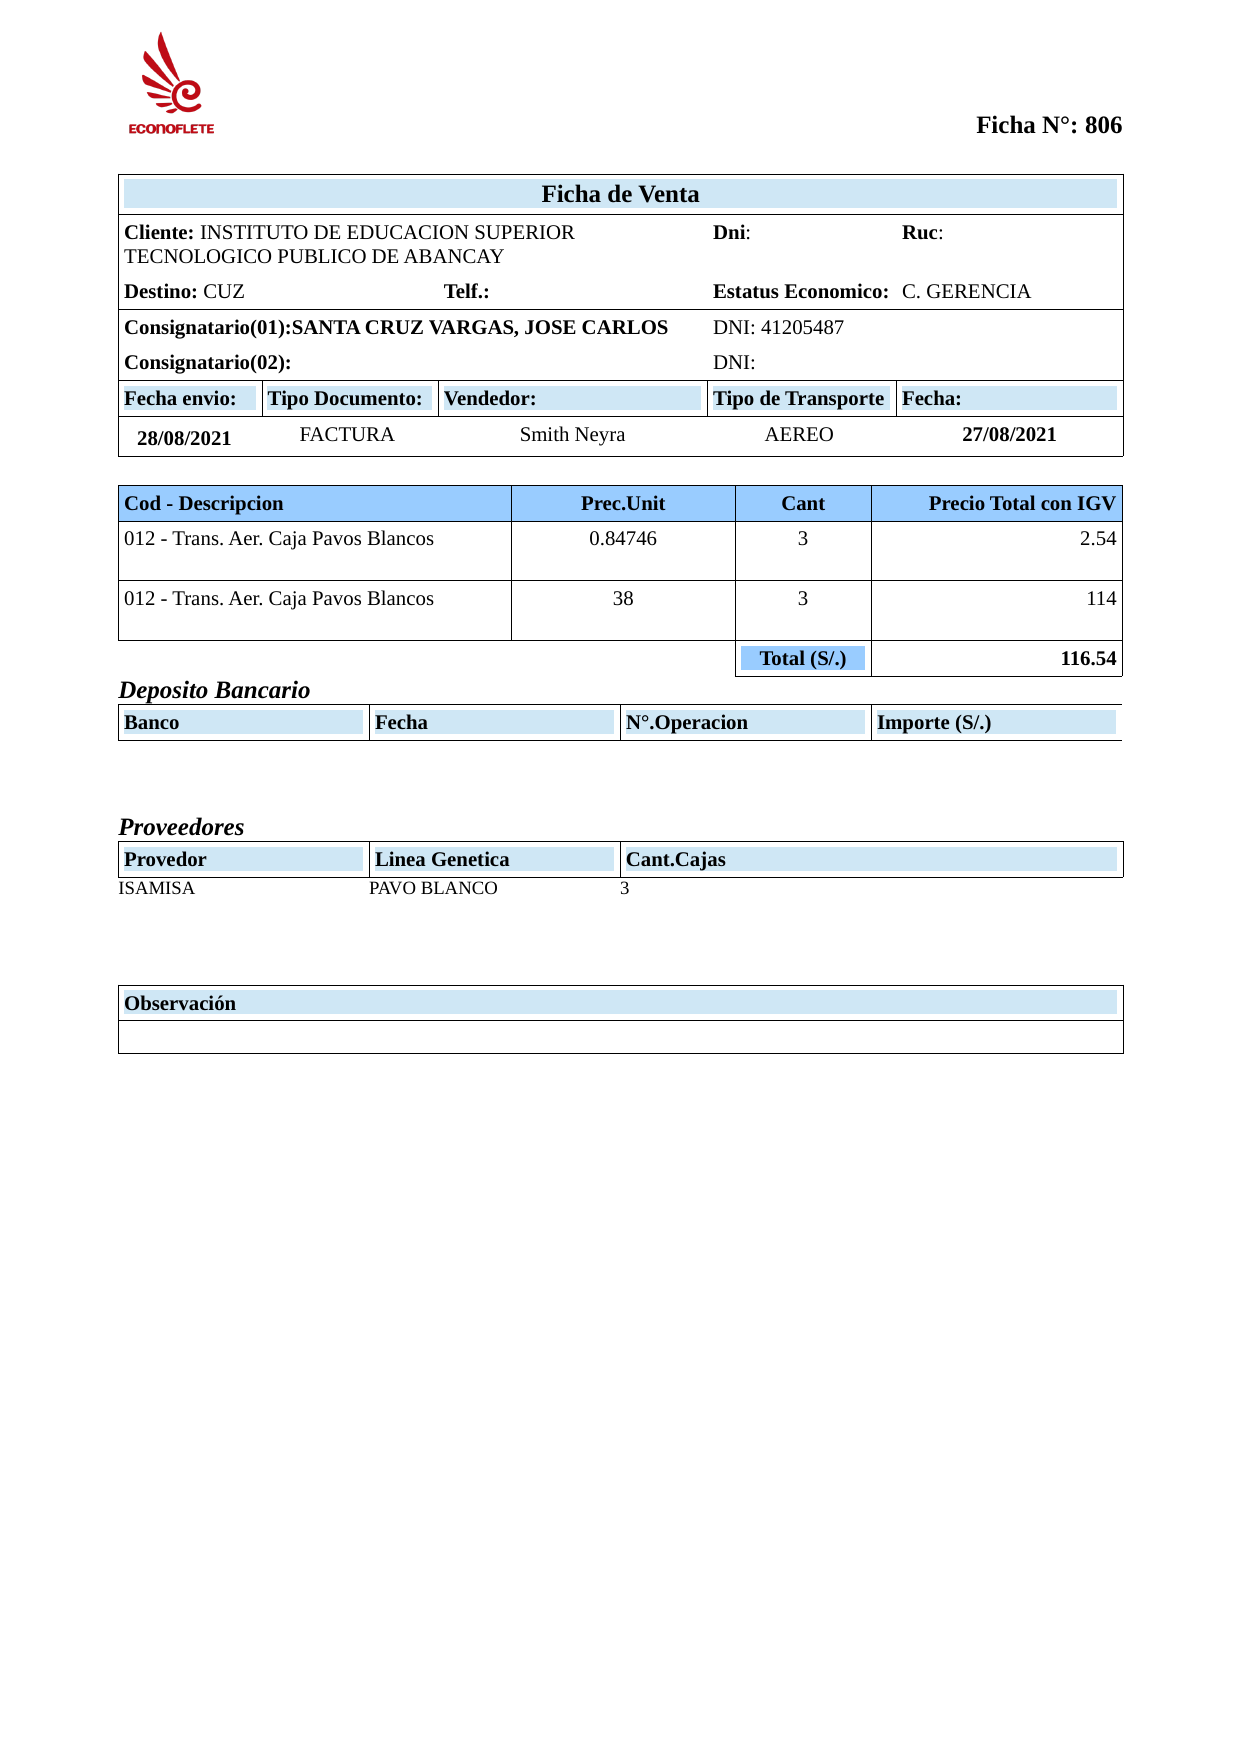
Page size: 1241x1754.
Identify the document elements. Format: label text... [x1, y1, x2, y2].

table_cell 0.84746 [512, 522, 735, 580]
table_cell [511, 641, 735, 676]
table_cell Fecha: [897, 381, 1123, 416]
table_cell Consignatario(01):SANTA CRUZ VARGAS, JOSE CARLOS [119, 310, 707, 344]
table_cell Dni: [707, 215, 896, 273]
table_header Ficha de Venta [119, 175, 1123, 214]
table_header Banco [119, 705, 369, 740]
table_cell [118, 920, 369, 941]
table_cell 38 [512, 581, 735, 640]
text Deposito Bancario [118, 676, 1122, 704]
table_cell [620, 963, 1123, 984]
table_cell Tipo Documento: [263, 381, 438, 416]
table_cell [620, 764, 871, 788]
table_cell [620, 941, 1123, 963]
table_cell [118, 788, 369, 812]
table_cell [118, 741, 369, 764]
table_cell 3 [620, 878, 1123, 898]
table_cell 116.54 [872, 641, 1122, 676]
table_cell DNI: [707, 345, 1123, 380]
table_cell Smith Neyra [438, 417, 707, 456]
table_cell Ruc: [896, 215, 1123, 273]
table_header Observación [119, 986, 1123, 1020]
table_cell [118, 898, 369, 920]
table_header Cant.Cajas [621, 842, 1123, 877]
table_header Precio Total con IGV [872, 486, 1122, 521]
table_header Cant [736, 486, 871, 521]
table_cell Telf.: [438, 274, 707, 309]
table_cell [620, 898, 1123, 920]
table_cell 27/08/2021 [896, 417, 1123, 456]
table_cell Consignatario(02): [119, 345, 707, 380]
table_cell [118, 941, 369, 963]
table_cell [369, 941, 620, 963]
table_cell [119, 1021, 1123, 1053]
table_cell PAVO BLANCO [369, 878, 620, 898]
table_cell [369, 788, 620, 812]
table_header Importe (S/.) [872, 705, 1122, 740]
table_cell [620, 741, 871, 764]
table_cell Vendedor: [439, 381, 707, 416]
table_header Provedor [119, 842, 369, 877]
table_cell [620, 788, 871, 812]
text Proveedores [118, 812, 1122, 841]
picture [118, 31, 225, 134]
table_header Linea Genetica [370, 842, 620, 877]
table_cell [118, 641, 511, 676]
table_cell 28/08/2021 [119, 417, 262, 456]
table_cell Cliente: INSTITUTO DE EDUCACION SUPERIOR TECNOLOGICO PUBLICO DE ABANCAY [119, 215, 707, 273]
table_header Fecha [370, 705, 620, 740]
table_cell Total (S/.) [736, 641, 871, 676]
table_cell ISAMISA [118, 878, 369, 898]
table_header Prec.Unit [512, 486, 735, 521]
table_cell Fecha envio: [119, 381, 262, 416]
table_cell DNI: 41205487 [707, 310, 1123, 344]
table_cell Destino: CUZ [119, 274, 438, 309]
table_cell [369, 920, 620, 941]
table_cell 114 [872, 581, 1122, 640]
table_cell 012 - Trans. Aer. Caja Pavos Blancos [119, 522, 511, 580]
table_cell FACTURA [262, 417, 438, 456]
table_cell AEREO [707, 417, 896, 456]
table_cell [871, 741, 1122, 764]
table_cell [620, 920, 1123, 941]
table_cell [369, 963, 620, 984]
table_cell [369, 741, 620, 764]
table_cell Tipo de Transporte [708, 381, 896, 416]
table_header Cod - Descripcion [119, 486, 511, 521]
table_cell [118, 764, 369, 788]
table_cell [118, 963, 369, 984]
table_cell Estatus Economico: [707, 274, 896, 309]
table_cell [871, 788, 1122, 812]
table_cell 3 [736, 581, 871, 640]
table_cell 3 [736, 522, 871, 580]
table_header N°.Operacion [621, 705, 871, 740]
table_cell C. GERENCIA [896, 274, 1123, 309]
table_cell [369, 898, 620, 920]
table_cell 012 - Trans. Aer. Caja Pavos Blancos [119, 581, 511, 640]
table_cell [871, 764, 1122, 788]
table_cell 2.54 [872, 522, 1122, 580]
table_cell [369, 764, 620, 788]
